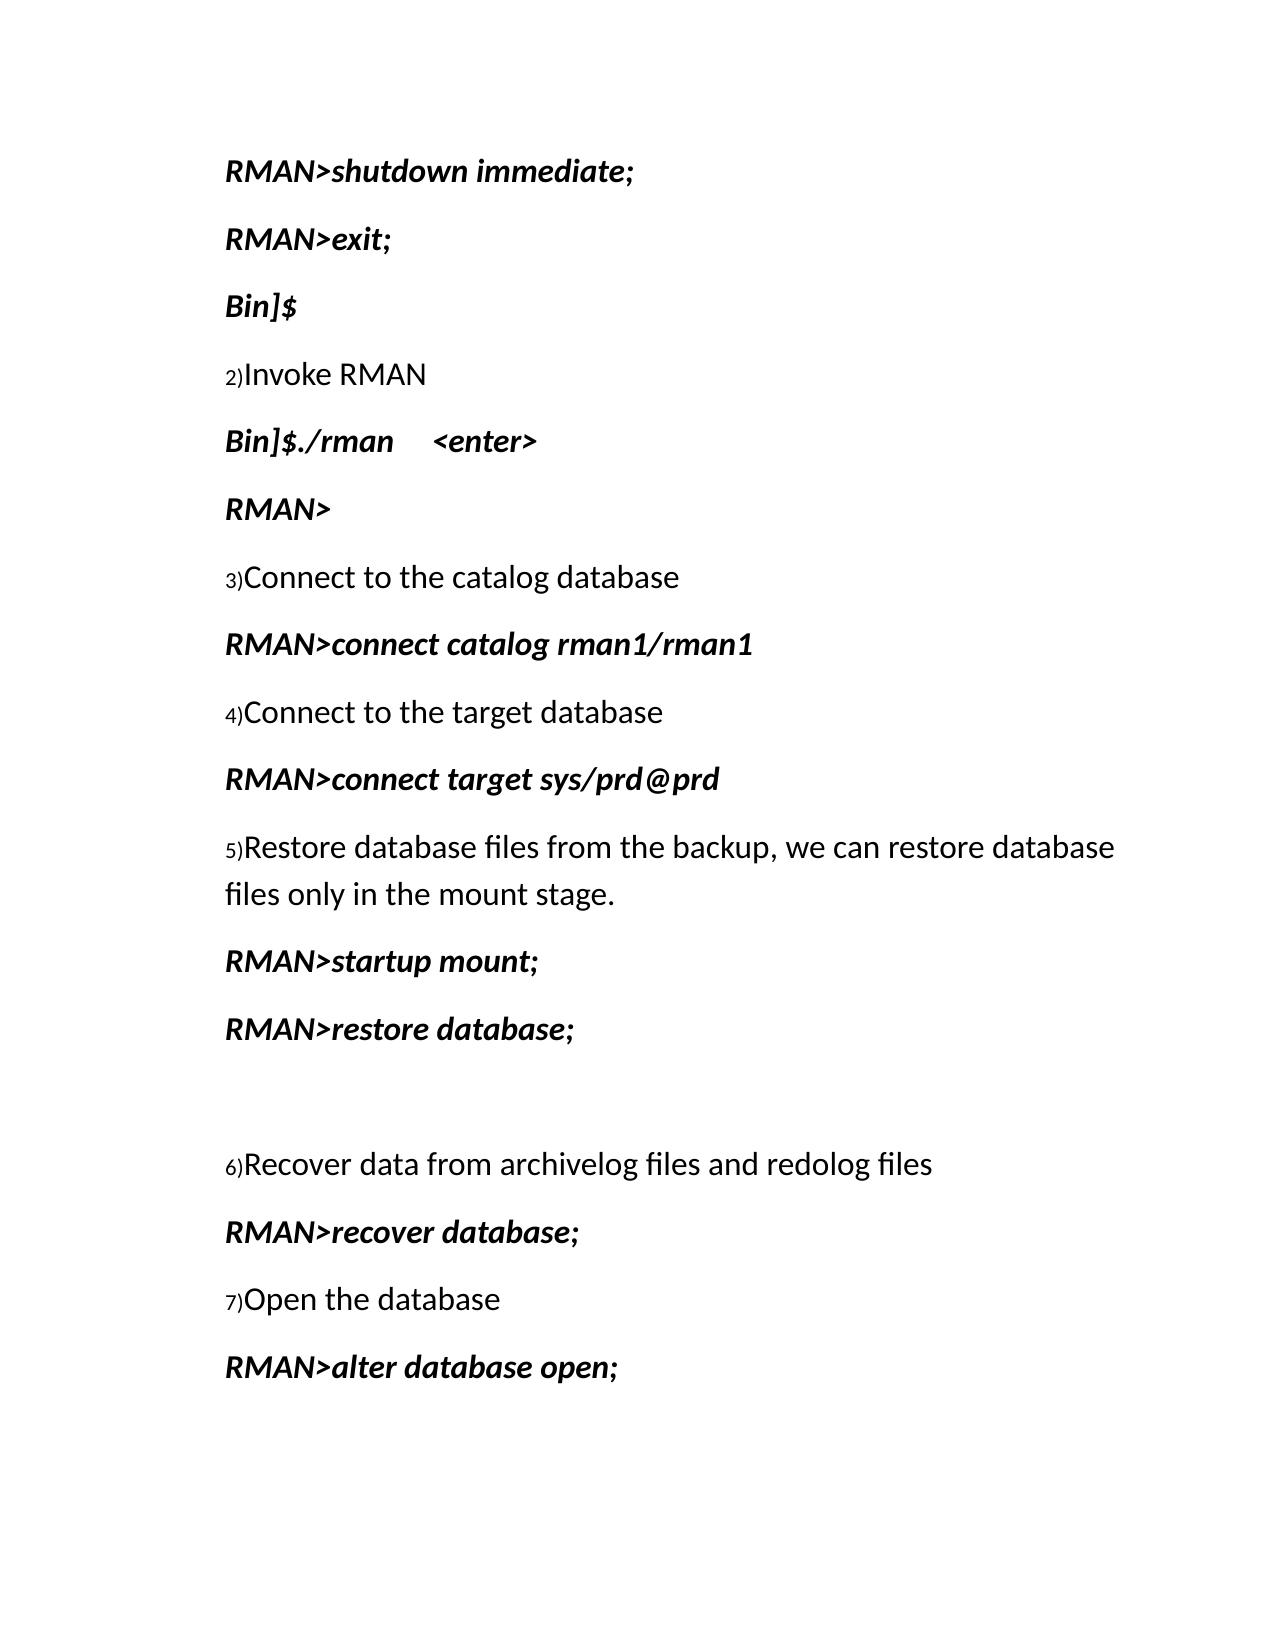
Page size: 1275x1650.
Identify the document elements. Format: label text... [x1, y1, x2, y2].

list Recover data from archivelog files and redolog files [225, 1143, 1125, 1184]
list Bin]$./rman <enter> [225, 420, 1125, 461]
list RMAN>alter database open; [225, 1346, 1125, 1387]
list Bin]$ [225, 285, 1125, 326]
list RMAN>connect target sys/prd@prd [225, 758, 1125, 799]
list RMAN>connect catalog rman1/rman1 [225, 623, 1125, 664]
list RMAN> [225, 488, 1125, 529]
list Restore database files from the backup, we can restore database files only in the mount stage. [225, 826, 1125, 913]
list Invoke RMAN [225, 353, 1125, 393]
list Open the database [225, 1278, 1125, 1319]
list Connect to the catalog database [225, 556, 1125, 596]
list RMAN>shutdown immediate; [225, 150, 1125, 191]
list Connect to the target database [225, 691, 1125, 732]
list RMAN>startup mount; [225, 940, 1125, 981]
list RMAN>exit; [225, 218, 1125, 258]
list RMAN>restore database; [225, 1008, 1125, 1049]
list RMAN>recover database; [225, 1211, 1125, 1252]
